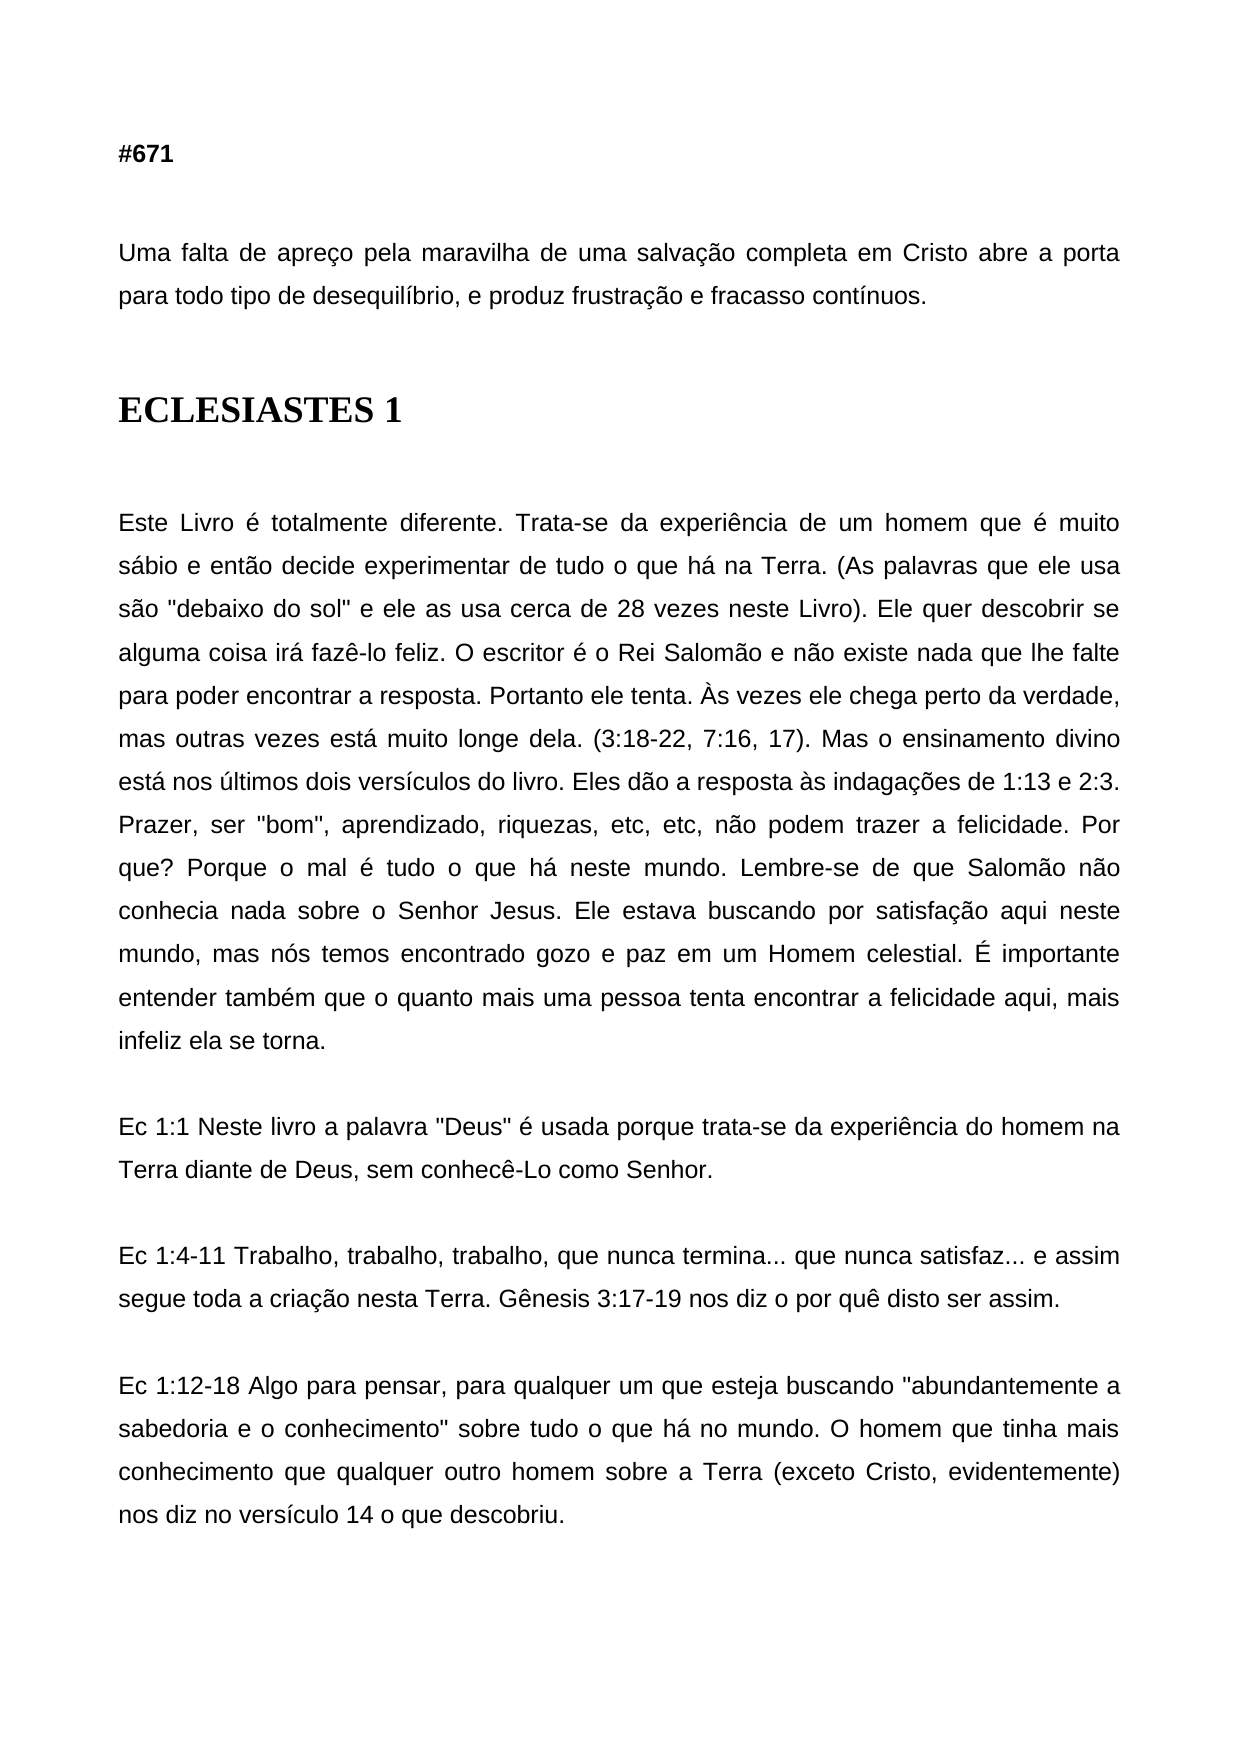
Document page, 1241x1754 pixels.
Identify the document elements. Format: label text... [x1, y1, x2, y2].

text Uma falta de apreço pela maravilha de uma salvação completa em Cristo abre a porta para todo tipo de desequilíbrio, e produz frustração e fracasso contínuos. [118, 238, 1122, 309]
subtitle #671 [118, 139, 1122, 168]
text Este Livro é totalmente diferente. Trata-se da experiência de um homem que é muito sábio e então decide experimentar de tudo o que há na Terra. (As palavras que ele usa são "debaixo do sol" e ele as usa cerca de 28 vezes neste Livro). Ele quer descobrir se alguma coisa irá fazê-lo feliz. O escritor é o Rei Salomão e não existe nada que lhe falte para poder encontrar a resposta. Portanto ele tenta. Às vezes ele chega perto da verdade, mas outras vezes está muito longe dela. (3:18-22, 7:16, 17). Mas o ensinamento divino está nos últimos dois versículos do livro. Eles dão a resposta às indagações de 1:13 e 2:3. Prazer, ser "bom", aprendizado, riquezas, etc, etc, não podem trazer a felicidade. Por que? Porque o mal é tudo o que há neste mundo. Lembre-se de que Salomão não conhecia nada sobre o Senhor Jesus. Ele estava buscando por satisfação aqui neste mundo, mas nós temos encontrado gozo e paz em um Homem celestial. É importante entender também que o quanto mais uma pessoa tenta encontrar a felicidade aqui, mais infeliz ela se torna. [118, 508, 1122, 1054]
text Ec 1:12-18 Algo para pensar, para qualquer um que esteja buscando "abundantemente a sabedoria e o conhecimento" sobre tudo o que há no mundo. O homem que tinha mais conhecimento que qualquer outro homem sobre a Terra (exceto Cristo, evidentemente) nos diz no versículo 14 o que descobriu. [118, 1371, 1122, 1529]
subtitle ECLESIASTES 1 [118, 388, 1122, 431]
text Ec 1:4-11 Trabalho, trabalho, trabalho, que nunca termina... que nunca satisfaz... e assim segue toda a criação nesta Terra. Gênesis 3:17-19 nos diz o por quê disto ser assim. [118, 1241, 1122, 1313]
text Ec 1:1 Neste livro a palavra "Deus" é usada porque trata-se da experiência do homem na Terra diante de Deus, sem conhecê-Lo como Senhor. [118, 1112, 1122, 1184]
